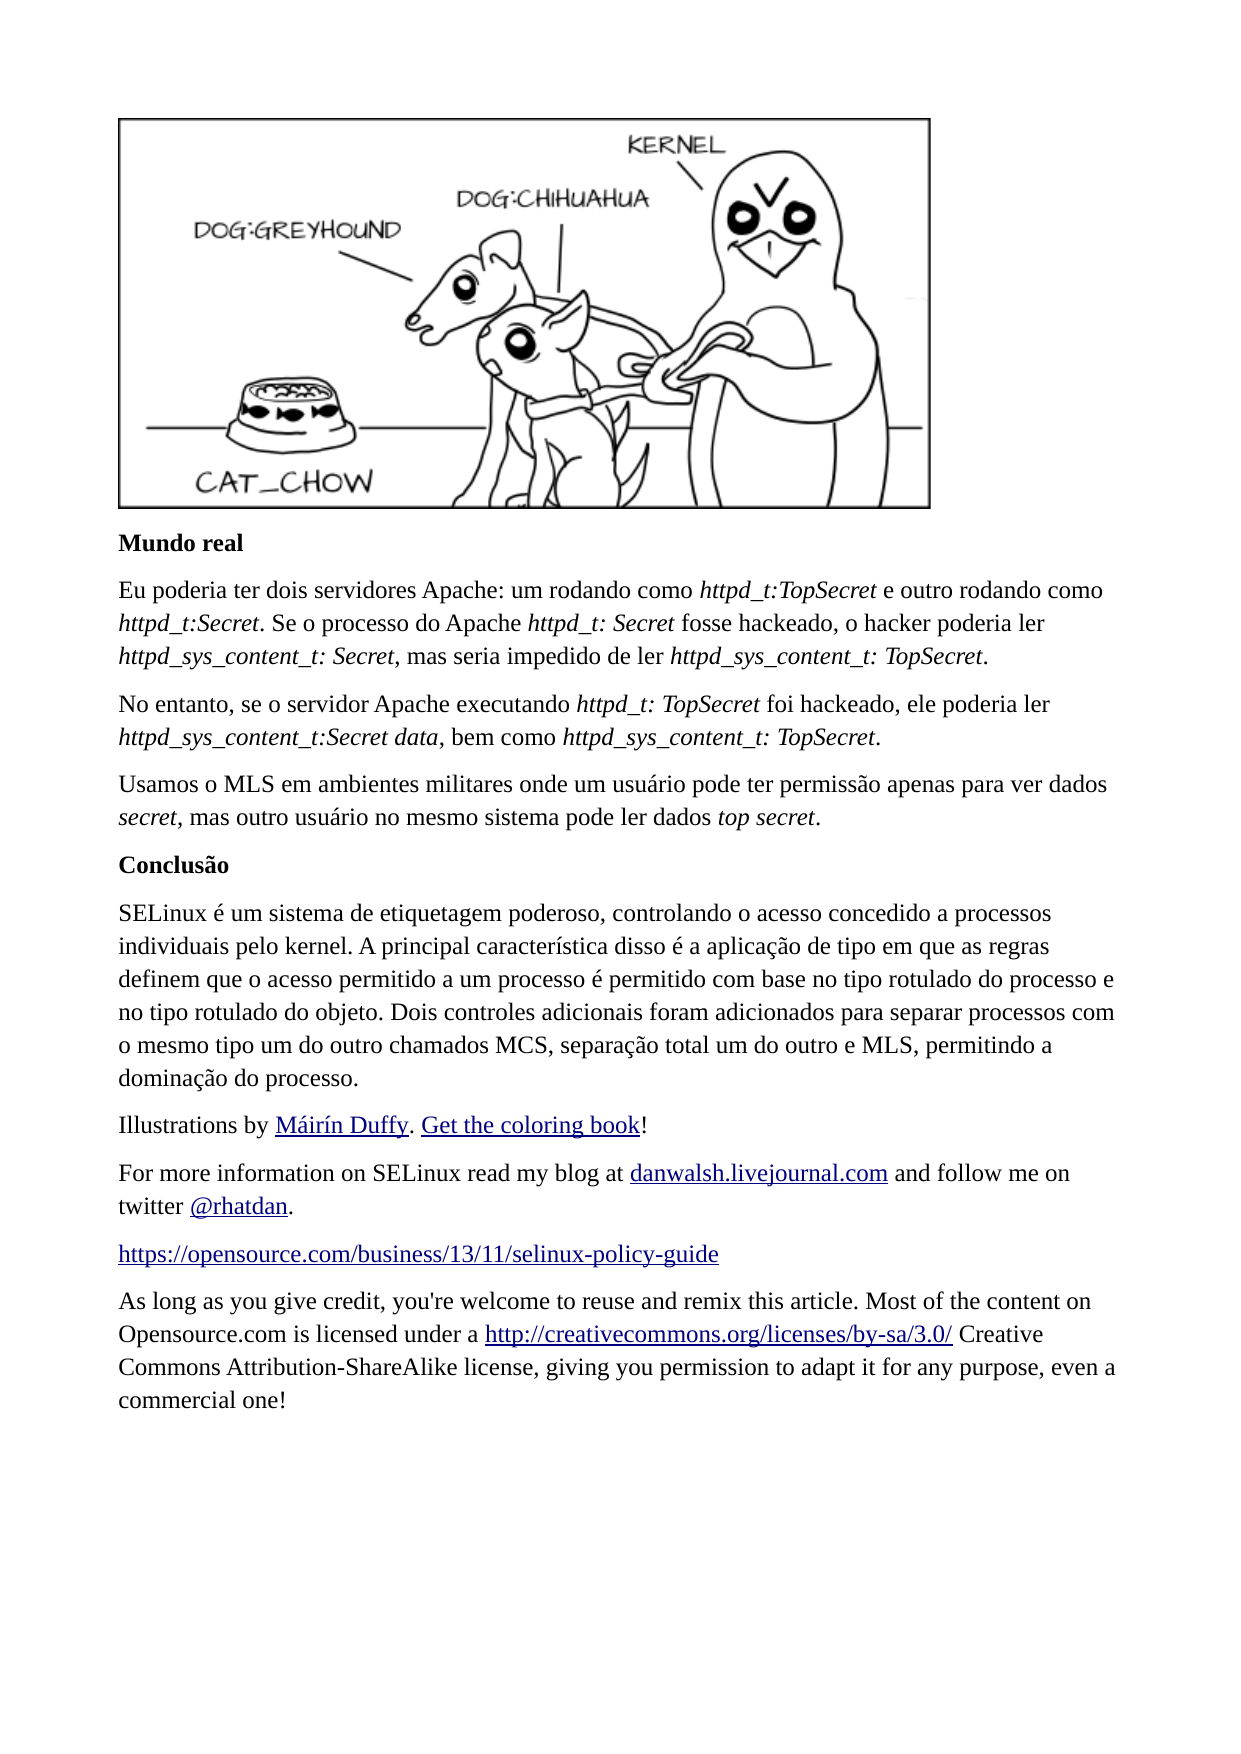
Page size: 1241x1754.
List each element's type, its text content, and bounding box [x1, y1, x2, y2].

text No entanto, se o servidor Apache executando httpd_t: TopSecret foi hackeado, ele poderia ler httpd_sys_content_t:Secret data, bem como httpd_sys_content_t: TopSecret. [118, 689, 1122, 751]
text Usamos o MLS em ambientes militares onde um usuário pode ter permissão apenas para ver dados secret, mas outro usuário no mesmo sistema pode ler dados top secret. [118, 769, 1122, 831]
text Mundo real [118, 528, 1122, 556]
text For more information on SELinux read my blog at danwalsh.livejournal.com and follow me on twitter @rhatdan. [118, 1158, 1122, 1220]
text Eu poderia ter dois servidores Apache: um rodando como httpd_t:TopSecret e outro rodando como httpd_t:Secret. Se o processo do Apache httpd_t: Secret fosse hackeado, o hacker poderia ler httpd_sys_content_t: Secret, mas seria impedido de ler httpd_sys_content_t: TopSecret. [118, 575, 1122, 670]
picture [118, 118, 931, 509]
text Conclusão [118, 850, 1122, 879]
text https://opensource.com/business/13/11/selinux-policy-guide [118, 1239, 1122, 1267]
text SELinux é um sistema de etiquetagem poderoso, controlando o acesso concedido a processos individuais pelo kernel. A principal característica disso é a aplicação de tipo em que as regras definem que o acesso permitido a um processo é permitido com base no tipo rotulado do processo e no tipo rotulado do objeto. Dois controles adicionais foram adicionados para separar processos com o mesmo tipo um do outro chamados MCS, separação total um do outro e MLS, permitindo a dominação do processo. [118, 898, 1122, 1092]
text Illustrations by Máirín Duffy. Get the coloring book! [118, 1110, 1122, 1139]
text As long as you give credit, you're welcome to reuse and remix this article. Most of the content on Opensource.com is licensed under a http://creativecommons.org/licenses/by-sa/3.0/ Creative Commons Attribution-ShareAlike license, giving you permission to adapt it for any purpose, even a commercial one! [118, 1286, 1122, 1414]
